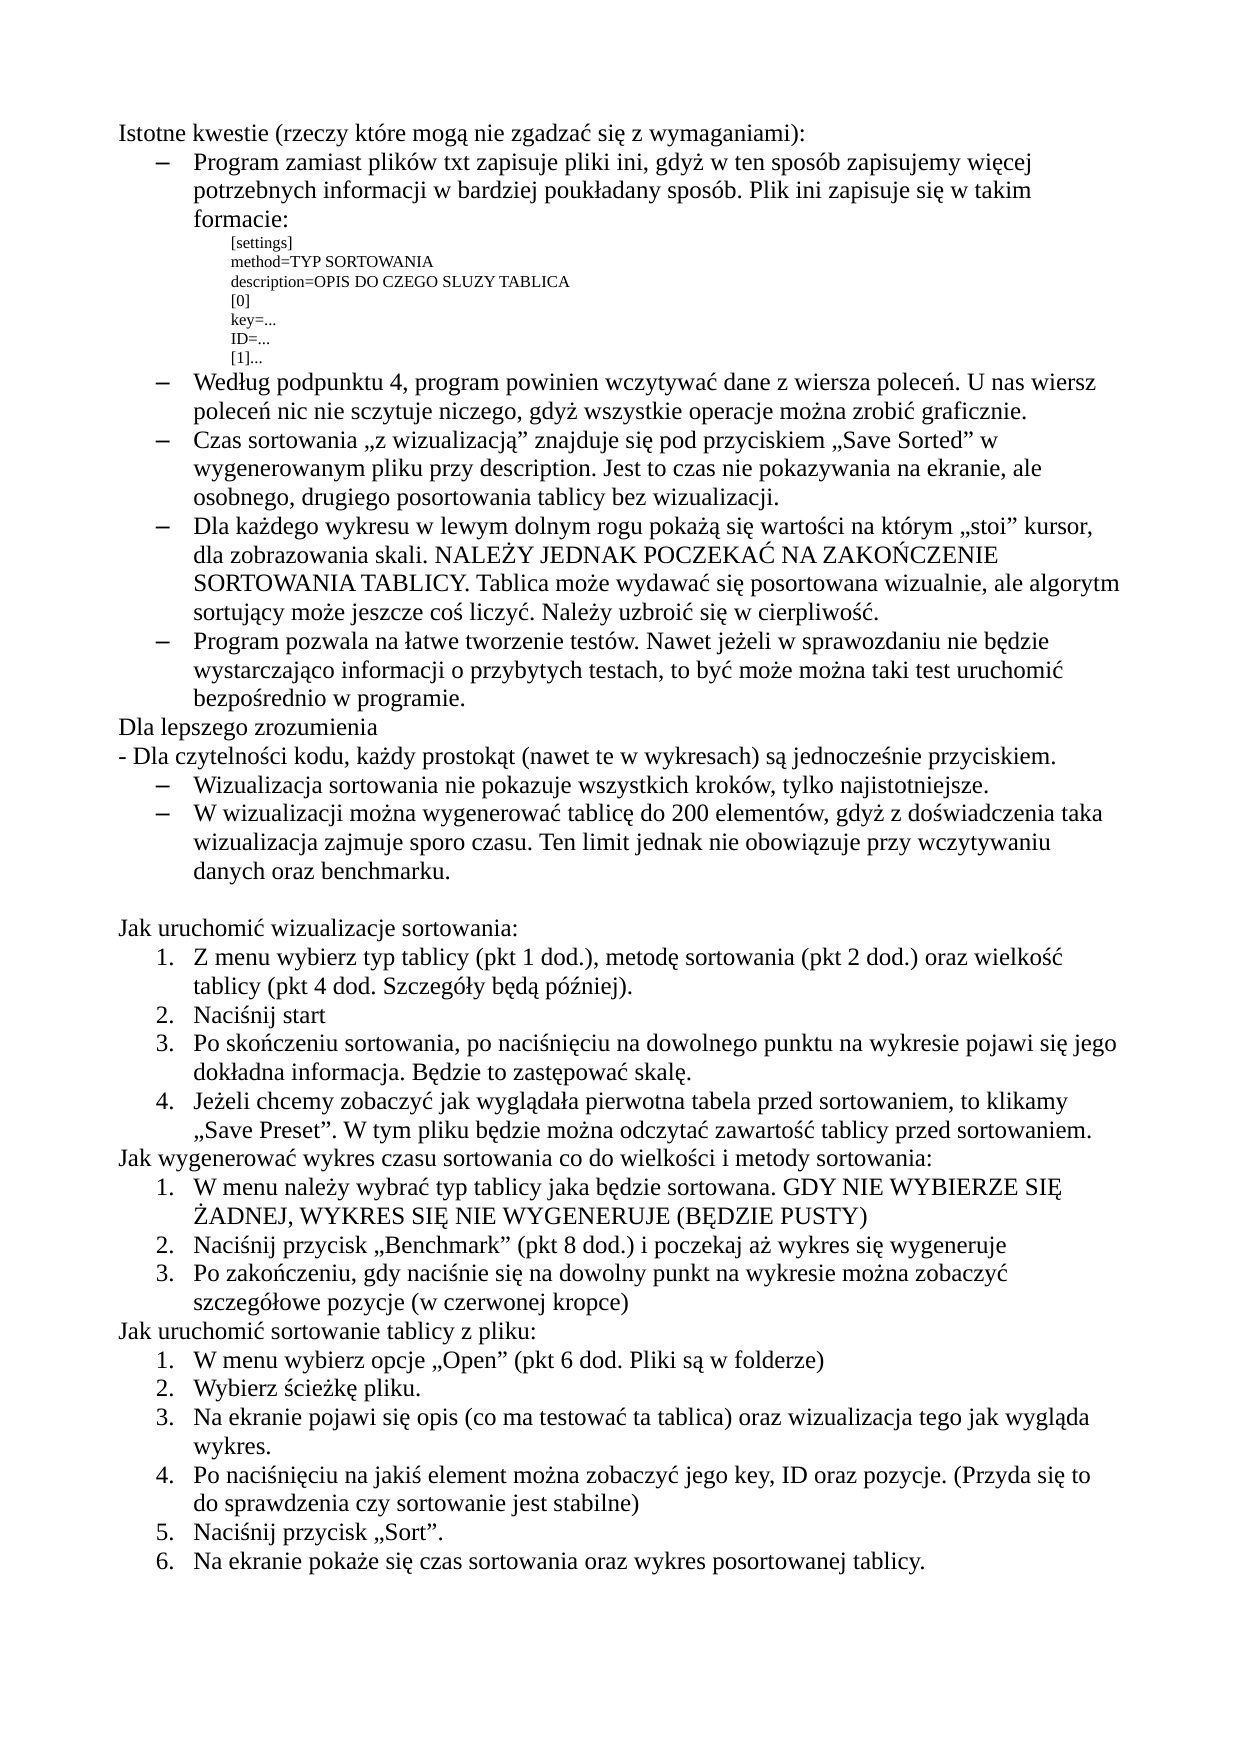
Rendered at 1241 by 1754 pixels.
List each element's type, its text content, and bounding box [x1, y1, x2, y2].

text - Dla czytelności kodu, każdy prostokąt (nawet te w wykresach) są jednocześnie przyciskiem. [118, 741, 1122, 770]
list method=TYP SORTOWANIA [193, 252, 1122, 271]
text Jak uruchomić sortowanie tablicy z pliku: [118, 1316, 1122, 1345]
list ID=... [193, 329, 1122, 348]
text Istotne kwestie (rzeczy które mogą nie zgadzać się z wymaganiami): [118, 118, 1122, 147]
list W menu należy wybrać typ tablicy jaka będzie sortowana. GDY NIE WYBIERZE SIĘ ŻADNEJ, WYKRES SIĘ NIE WYGENERUJE (BĘDZIE PUSTY) [156, 1172, 1122, 1230]
list Jeżeli chcemy zobaczyć jak wyglądała pierwotna tabela przed sortowaniem, to klikamy „Save Preset”. W tym pliku będzie można odczytać zawartość tablicy przed sortowaniem. [156, 1086, 1122, 1143]
text Jak wygenerować wykres czasu sortowania co do wielkości i metody sortowania: [118, 1143, 1122, 1172]
list Dla każdego wykresu w lewym dolnym rogu pokażą się wartości na którym „stoi” kursor, dla zobrazowania skali. NALEŻY JEDNAK POCZEKAĆ NA ZAKOŃCZENIE SORTOWANIA TABLICY. Tablica może wydawać się posortowana wizualnie, ale algorytm sortujący może jeszcze coś liczyć. Należy uzbroić się w cierpliwość. [156, 511, 1122, 626]
list key=... [193, 310, 1122, 329]
list Czas sortowania „z wizualizacją” znajduje się pod przyciskiem „Save Sorted” w wygenerowanym pliku przy description. Jest to czas nie pokazywania na ekranie, ale osobnego, drugiego posortowania tablicy bez wizualizacji. [156, 425, 1122, 511]
text Dla lepszego zrozumienia [118, 712, 1122, 741]
list Wybierz ścieżkę pliku. [156, 1373, 1122, 1402]
list W menu wybierz opcje „Open” (pkt 6 dod. Pliki są w folderze) [156, 1345, 1122, 1373]
list [0] [193, 291, 1122, 310]
list Z menu wybierz typ tablicy (pkt 1 dod.), metodę sortowania (pkt 2 dod.) oraz wielkość tablicy (pkt 4 dod. Szczegóły będą później). [156, 942, 1122, 1000]
list Po skończeniu sortowania, po naciśnięciu na dowolnego punktu na wykresie pojawi się jego dokładna informacja. Będzie to zastępować skalę. [156, 1028, 1122, 1086]
list [settings] [193, 233, 1122, 252]
text Jak uruchomić wizualizacje sortowania: [118, 913, 1122, 942]
list Program pozwala na łatwe tworzenie testów. Nawet jeżeli w sprawozdaniu nie będzie wystarczająco informacji o przybytych testach, to być może można taki test uruchomić bezpośrednio w programie. [156, 626, 1122, 712]
list description=OPIS DO CZEGO SLUZY TABLICA [193, 271, 1122, 291]
list Na ekranie pojawi się opis (co ma testować ta tablica) oraz wizualizacja tego jak wygląda wykres. [156, 1402, 1122, 1460]
list Naciśnij przycisk „Benchmark” (pkt 8 dod.) i poczekaj aż wykres się wygeneruje [156, 1230, 1122, 1258]
list Według podpunktu 4, program powinien wczytywać dane z wiersza poleceń. U nas wiersz poleceń nic nie sczytuje niczego, gdyż wszystkie operacje można zrobić graficznie. [156, 367, 1122, 425]
list Program zamiast plików txt zapisuje pliki ini, gdyż w ten sposób zapisujemy więcej potrzebnych informacji w bardziej poukładany sposób. Plik ini zapisuje się w takim formacie: [156, 147, 1122, 233]
list Na ekranie pokaże się czas sortowania oraz wykres posortowanej tablicy. [156, 1546, 1122, 1575]
list W wizualizacji można wygenerować tablicę do 200 elementów, gdyż z doświadczenia taka wizualizacja zajmuje sporo czasu. Ten limit jednak nie obowiązuje przy wczytywaniu danych oraz benchmarku. [156, 798, 1122, 885]
list [1]... [193, 348, 1122, 367]
list Naciśnij przycisk „Sort”. [156, 1517, 1122, 1546]
list Po naciśnięciu na jakiś element można zobaczyć jego key, ID oraz pozycje. (Przyda się to do sprawdzenia czy sortowanie jest stabilne) [156, 1460, 1122, 1517]
list Naciśnij start [156, 1000, 1122, 1028]
list Po zakończeniu, gdy naciśnie się na dowolny punkt na wykresie można zobaczyć szczegółowe pozycje (w czerwonej kropce) [156, 1258, 1122, 1316]
list Wizualizacja sortowania nie pokazuje wszystkich kroków, tylko najistotniejsze. [156, 770, 1122, 798]
